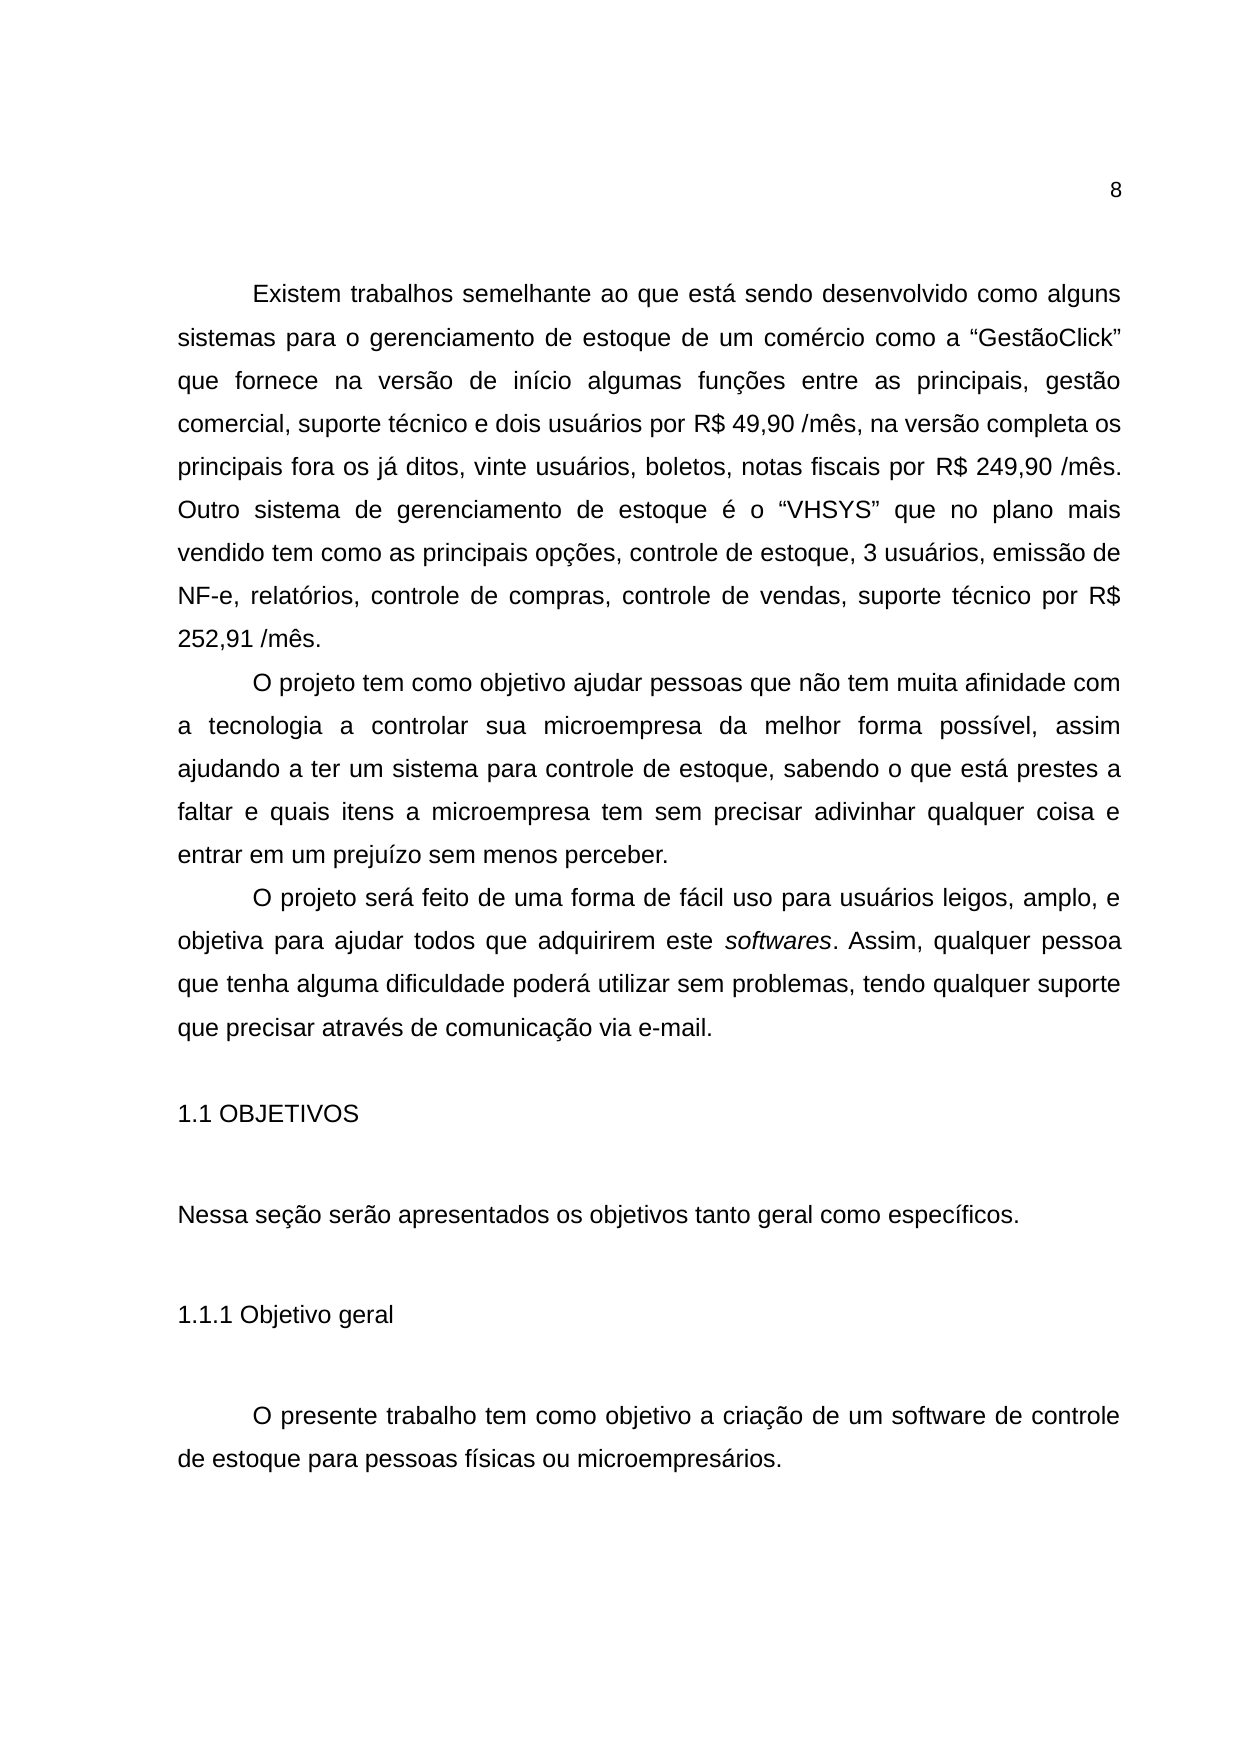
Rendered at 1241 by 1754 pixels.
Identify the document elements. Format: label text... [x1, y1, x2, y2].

subtitle 1.1.1 Objetivo geral [177, 1300, 1122, 1329]
subtitle 1.1 Objetivos [177, 1099, 1122, 1127]
text O projeto tem como objetivo ajudar pessoas que não tem muita afinidade com a tecnologia a controlar sua microempresa da melhor forma possível, assim ajudando a ter um sistema para controle de estoque, sabendo o que está prestes a faltar e quais itens a microempresa tem sem precisar adivinhar qualquer coisa e entrar em um prejuízo sem menos perceber. [177, 667, 1122, 869]
text O presente trabalho tem como objetivo a criação de um software de controle de estoque para pessoas físicas ou microempresários. [177, 1401, 1122, 1473]
text Existem trabalhos semelhante ao que está sendo desenvolvido como alguns sistemas para o gerenciamento de estoque de um comércio como a “GestãoClick” que fornece na versão de início algumas funções entre as principais, gestão comercial, suporte técnico e dois usuários por R$ 49,90 /mês, na versão completa os principais fora os já ditos, vinte usuários, boletos, notas fiscais por R$ 249,90 /mês. Outro sistema de gerenciamento de estoque é o “VHSYS” que no plano mais vendido tem como as principais opções, controle de estoque, 3 usuários, emissão de NF-e, relatórios, controle de compras, controle de vendas, suporte técnico por R$ 252,91 /mês. [177, 279, 1122, 653]
text Nessa seção serão apresentados os objetivos tanto geral como específicos. [177, 1199, 1122, 1228]
text O projeto será feito de uma forma de fácil uso para usuários leigos, amplo, e objetiva para ajudar todos que adquirirem este softwares. Assim, qualquer pessoa que tenha alguma dificuldade poderá utilizar sem problemas, tendo qualquer suporte que precisar através de comunicação via e-mail. [177, 883, 1122, 1041]
